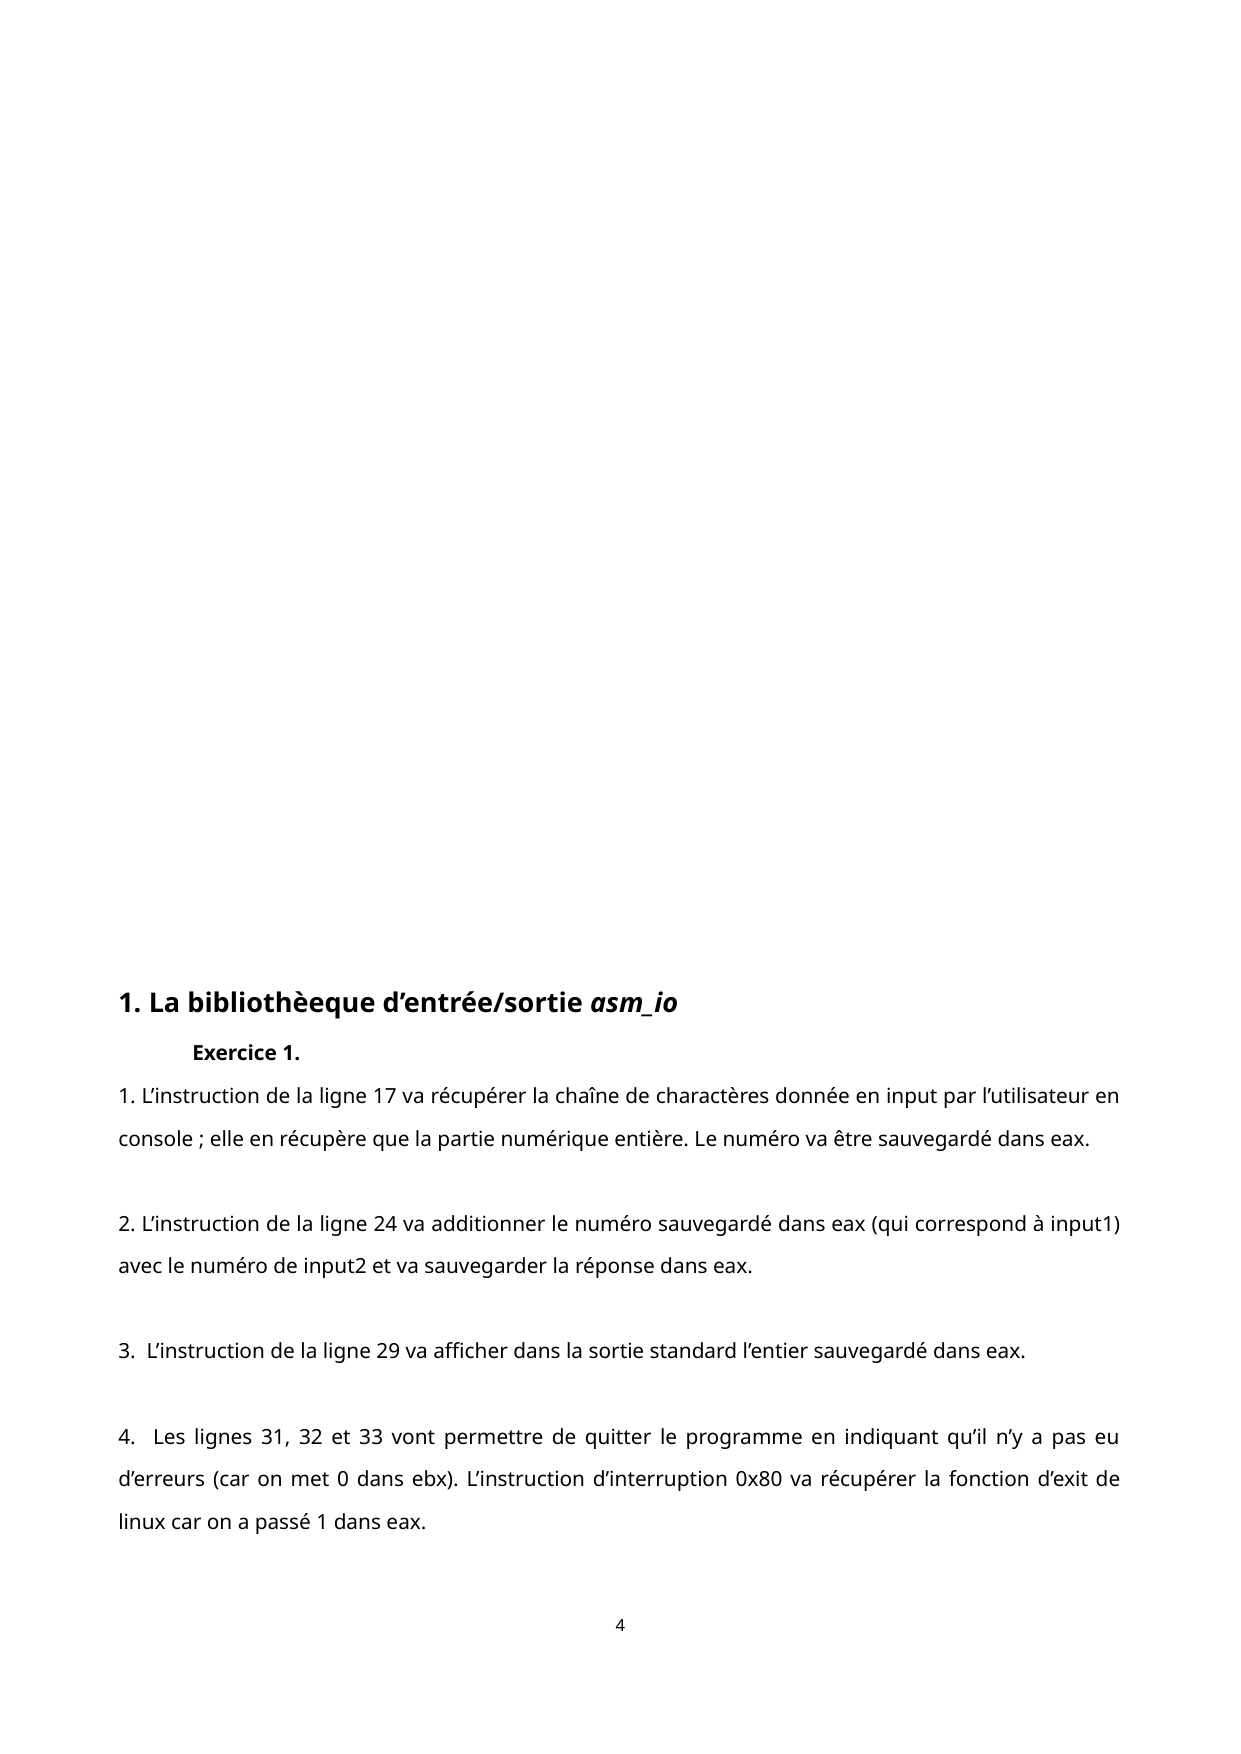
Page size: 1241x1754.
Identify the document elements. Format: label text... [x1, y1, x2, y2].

text 2. L’instruction de la ligne 24 va additionner le numéro sauvegardé dans eax (qui correspond à input1) avec le numéro de input2 et va sauvegarder la réponse dans eax. [118, 1209, 1122, 1280]
text 3. L’instruction de la ligne 29 va afficher dans la sortie standard l’entier sauvegardé dans eax. [118, 1337, 1122, 1365]
text 1. La bibliothèeque d’entrée/sortie asm_io [118, 983, 1122, 1020]
text Exercice 1. [118, 1038, 1122, 1067]
text 4. Les lignes 31, 32 et 33 vont permettre de quitter le programme en indiquant qu’il n’y a pas eu d’erreurs (car on met 0 dans ebx). L’instruction d’interruption 0x80 va récupérer la fonction d’exit de linux car on a passé 1 dans eax. [118, 1422, 1122, 1536]
text 1. L’instruction de la ligne 17 va récupérer la chaîne de charactères donnée en input par l’utilisateur en console ; elle en récupère que la partie numérique entière. Le numéro va être sauvegardé dans eax. [118, 1081, 1122, 1152]
